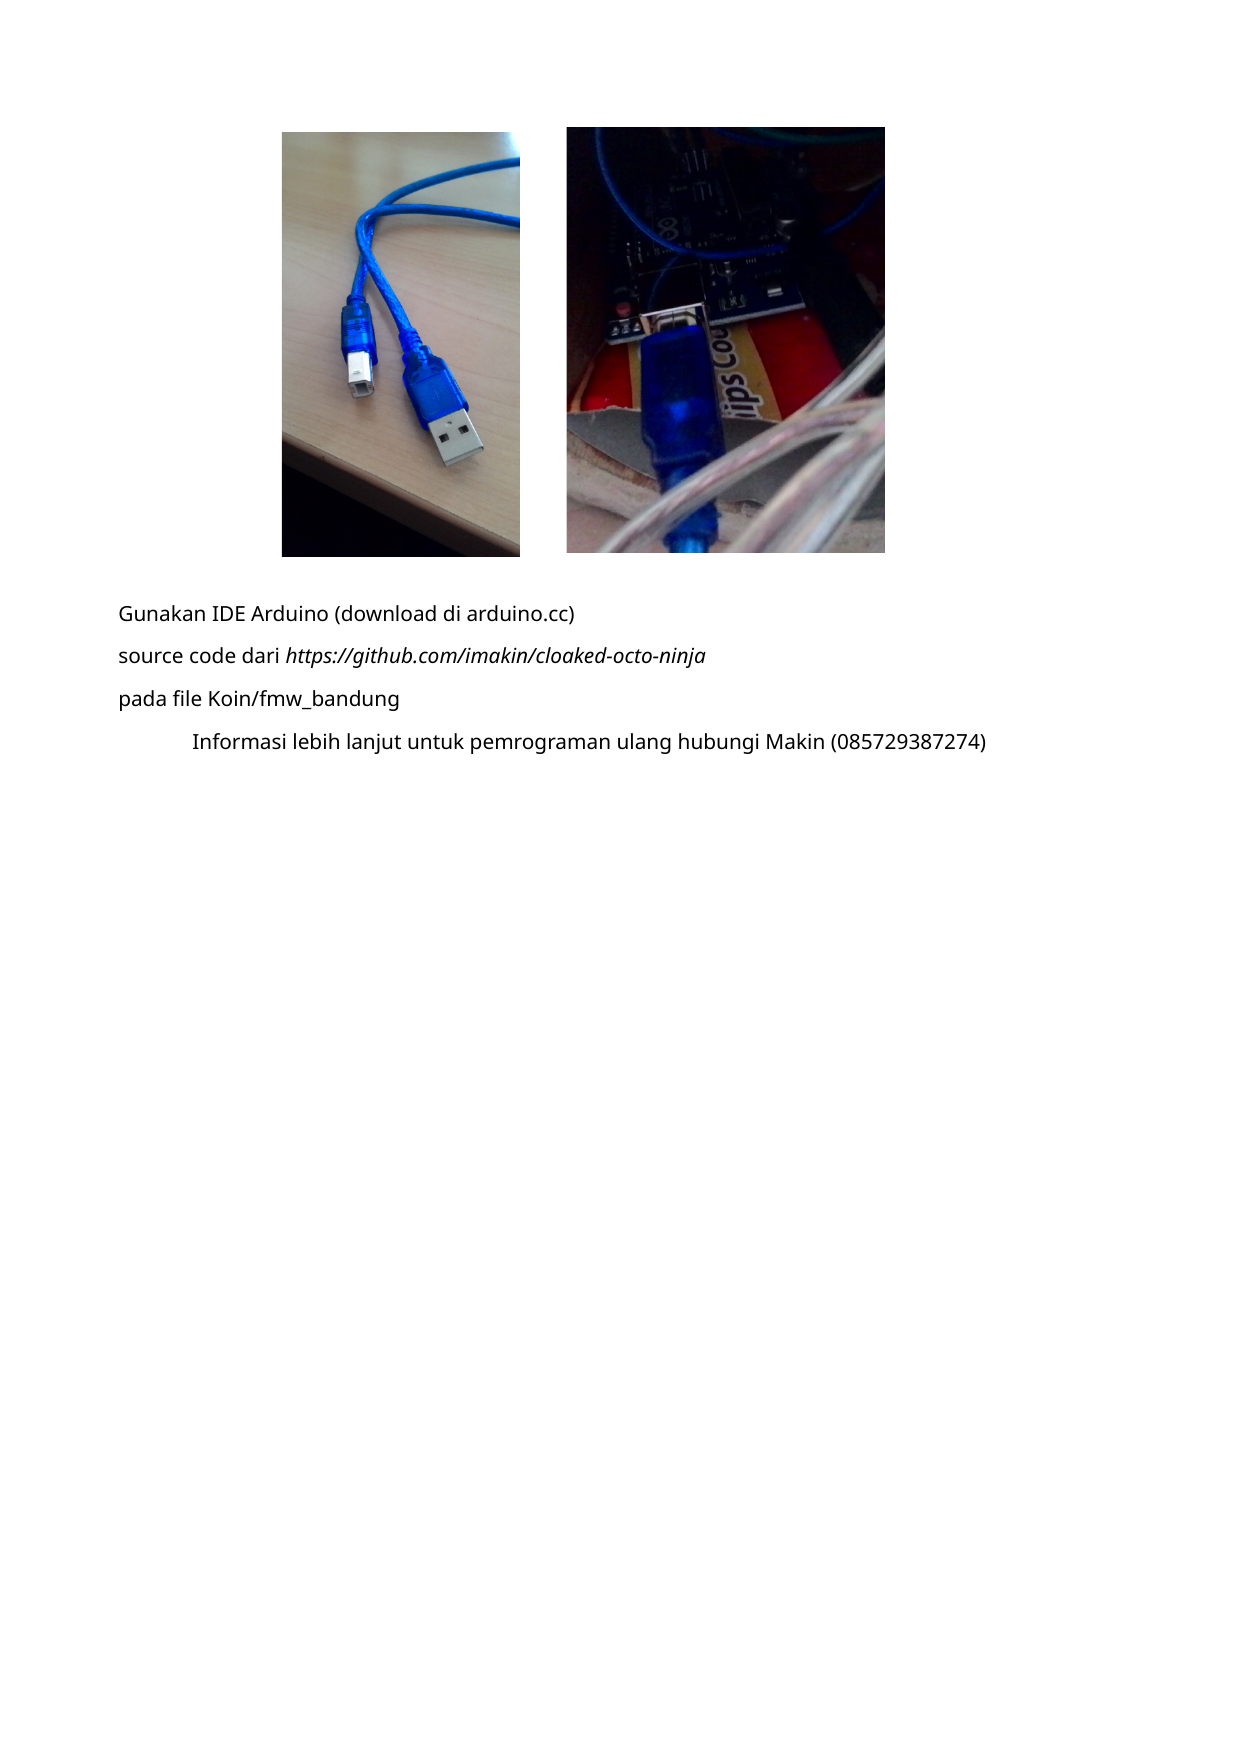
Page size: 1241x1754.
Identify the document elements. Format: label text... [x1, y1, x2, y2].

text pada file Koin/fmw_bandung [118, 684, 1122, 713]
text source code dari https://github.com/imakin/cloaked-octo-ninja [118, 642, 1122, 670]
text Gunakan IDE Arduino (download di arduino.cc) [118, 599, 1122, 627]
picture [566, 127, 885, 553]
text Informasi lebih lanjut untuk pemrograman ulang hubungi Makin (085729387274) [118, 727, 1122, 755]
picture [281, 132, 520, 557]
